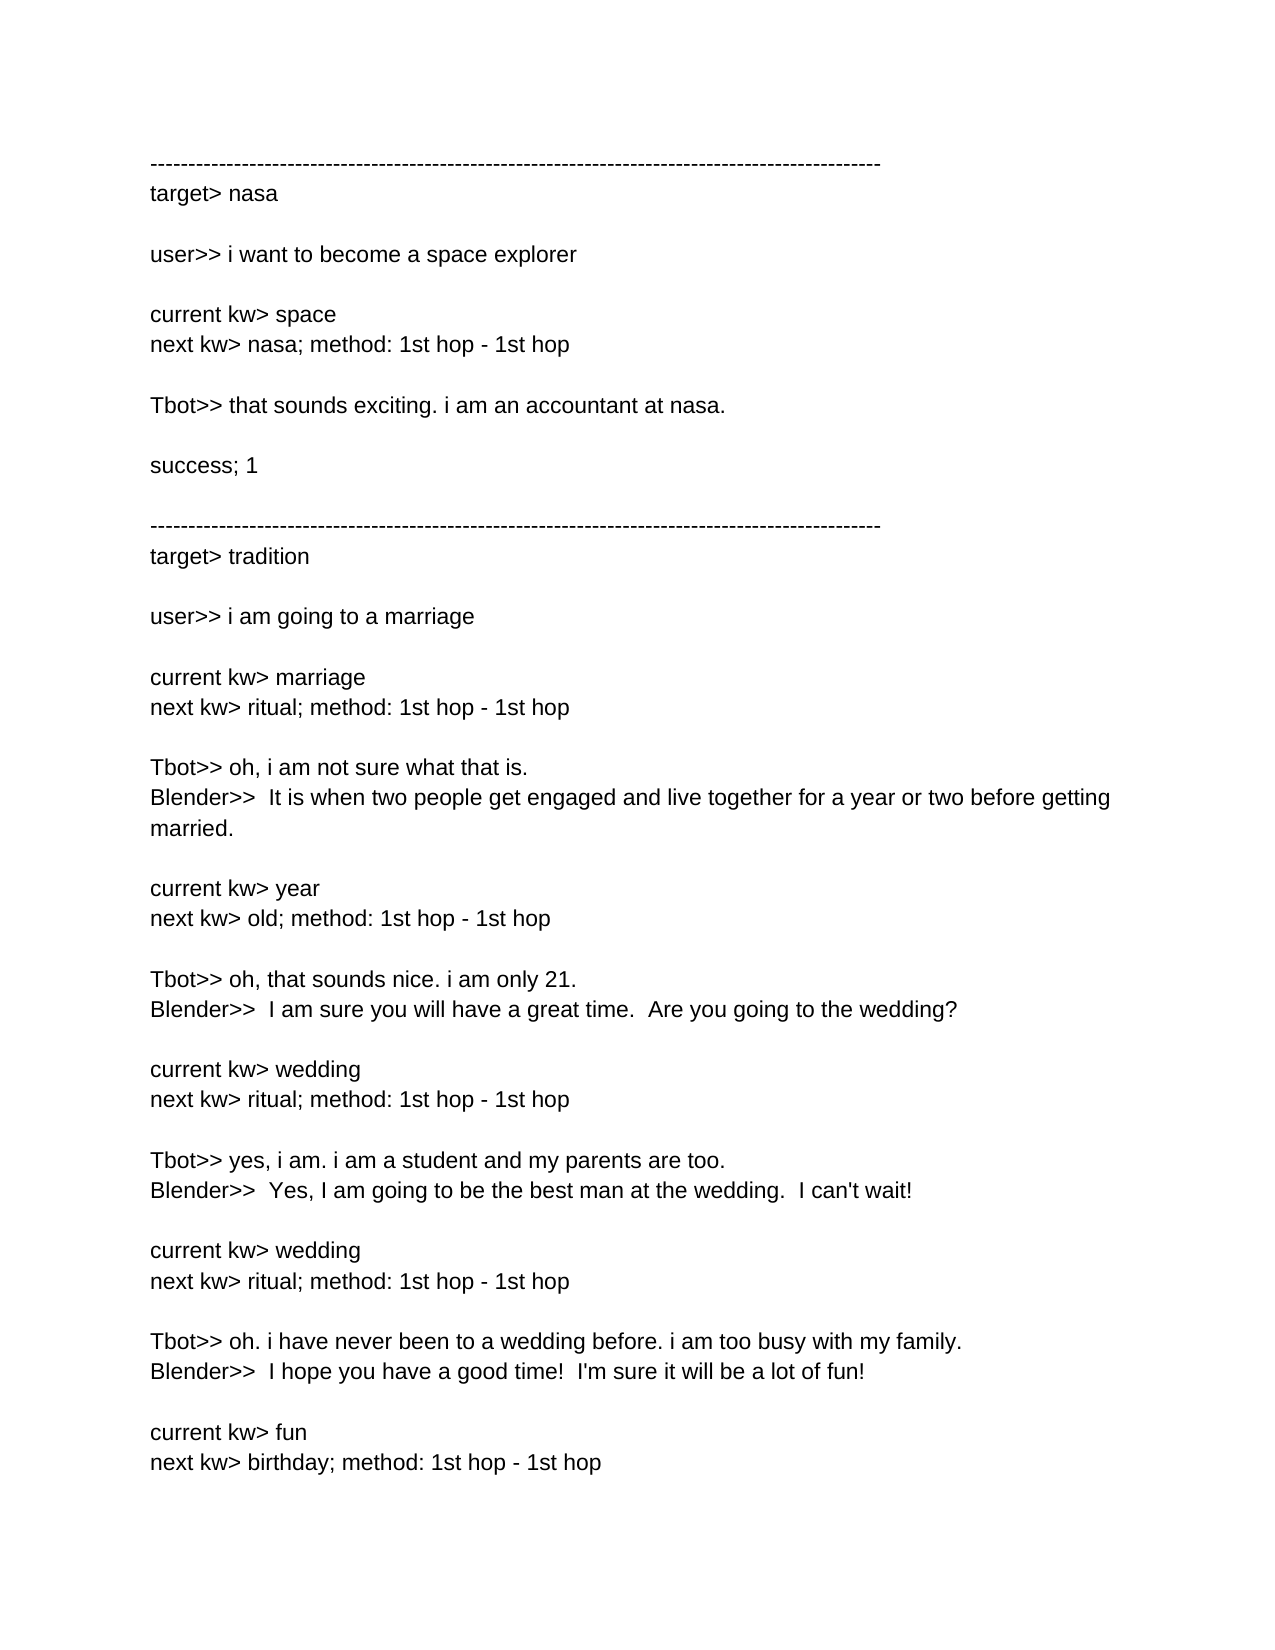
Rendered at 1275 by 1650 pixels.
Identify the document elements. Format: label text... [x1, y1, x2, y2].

text next kw> ritual; method: 1st hop - 1st hop [150, 1268, 1125, 1294]
text Tbot>> that sounds exciting. i am an accountant at nasa. [150, 392, 1125, 418]
text Tbot>> oh, that sounds nice. i am only 21. [150, 966, 1125, 992]
text current kw> fun [150, 1419, 1125, 1445]
text Blender>> It is when two people get engaged and live together for a year or two before getting married. [150, 784, 1125, 841]
text next kw> ritual; method: 1st hop - 1st hop [150, 1086, 1125, 1113]
text Tbot>> oh. i have never been to a wedding before. i am too busy with my family. [150, 1328, 1125, 1354]
text user>> i want to become a space explorer [150, 241, 1125, 267]
text next kw> ritual; method: 1st hop - 1st hop [150, 694, 1125, 720]
text ------------------------------------------------------------------------------------------------ [150, 512, 1125, 539]
text current kw> marriage [150, 663, 1125, 690]
text target> tradition [150, 543, 1125, 569]
text current kw> wedding [150, 1056, 1125, 1083]
text Blender>> I am sure you will have a great time. Are you going to the wedding? [150, 996, 1125, 1022]
text next kw> birthday; method: 1st hop - 1st hop [150, 1449, 1125, 1475]
text current kw> year [150, 875, 1125, 901]
text Blender>> Yes, I am going to be the best man at the wedding. I can't wait! [150, 1177, 1125, 1203]
text user>> i am going to a marriage [150, 603, 1125, 629]
text success; 1 [150, 452, 1125, 478]
text next kw> old; method: 1st hop - 1st hop [150, 905, 1125, 932]
text Tbot>> oh, i am not sure what that is. [150, 754, 1125, 781]
text Tbot>> yes, i am. i am a student and my parents are too. [150, 1147, 1125, 1173]
text next kw> nasa; method: 1st hop - 1st hop [150, 331, 1125, 358]
text target> nasa [150, 180, 1125, 207]
text current kw> space [150, 301, 1125, 327]
text ------------------------------------------------------------------------------------------------ [150, 150, 1125, 176]
text current kw> wedding [150, 1237, 1125, 1264]
text Blender>> I hope you have a good time! I'm sure it will be a lot of fun! [150, 1358, 1125, 1385]
